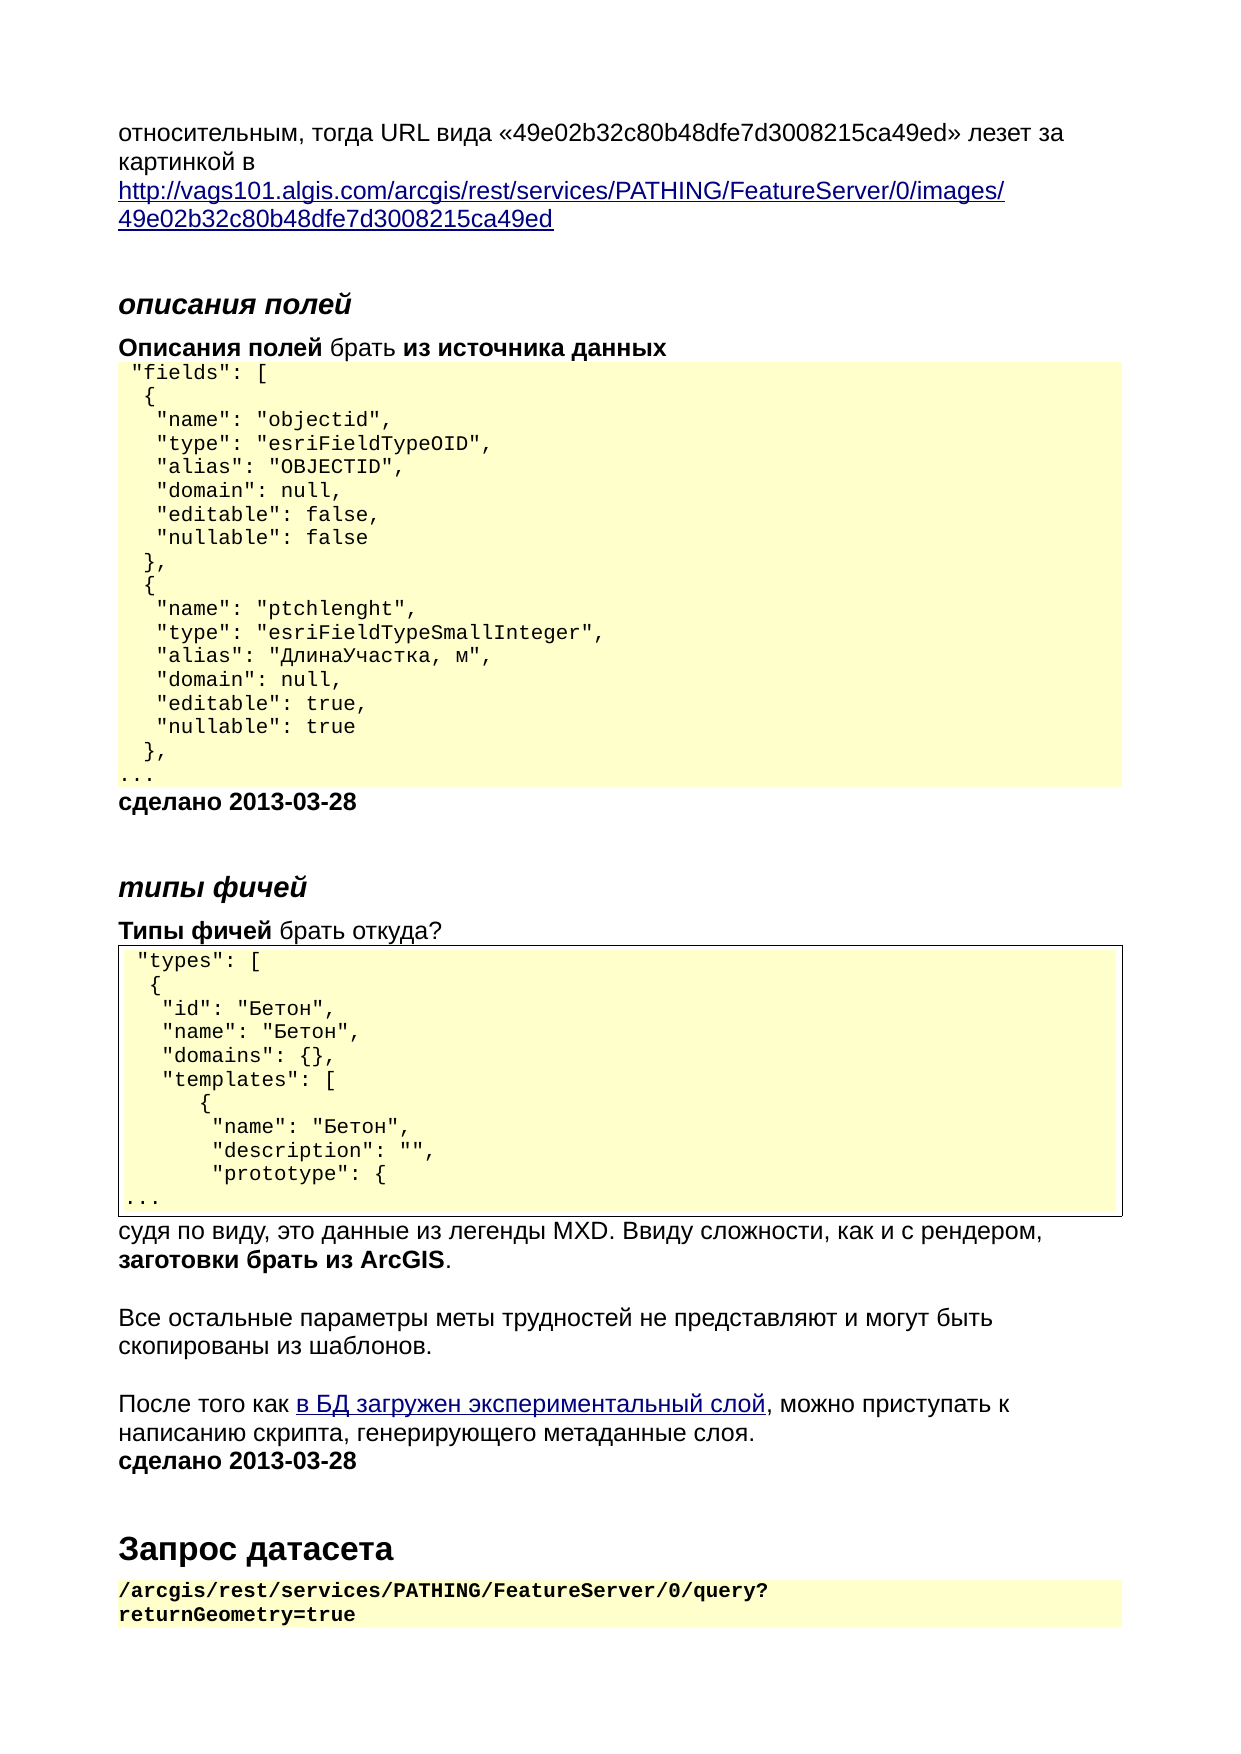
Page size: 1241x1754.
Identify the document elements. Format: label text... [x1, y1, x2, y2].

text После того как в БД загружен экспериментальный слой, можно приступать к написанию скрипта, генерирующего метаданные слоя. [118, 1389, 1122, 1446]
text "editable": true, [118, 693, 1122, 716]
text "domain": null, [118, 669, 1122, 693]
text { [118, 385, 1122, 409]
text ... [118, 764, 1122, 787]
text "type": "esriFieldTypeSmallInteger", [118, 622, 1122, 645]
text "type": "esriFieldTypeOID", [118, 433, 1122, 456]
text относительным, тогда URL вида «49e02b32c80b48dfe7d3008215ca49ed» лезет за картинкой в [118, 118, 1122, 176]
subtitle описания полей [118, 287, 1122, 320]
subtitle типы фичей [118, 870, 1122, 903]
text судя по виду, это данные из легенды MXD. Ввиду сложности, как и с рендером, заготовки брать из ArcGIS. [118, 1217, 1122, 1274]
text Описания полей брать из источника данных [118, 333, 1122, 362]
subtitle Запрос датасета [118, 1529, 1122, 1567]
text /arcgis/rest/services/PATHING/FeatureServer/0/query? [118, 1580, 1122, 1604]
text "fields": [ [118, 362, 1122, 385]
text "name": "objectid", [118, 409, 1122, 433]
text Типы фичей брать откуда? [118, 916, 1122, 944]
text returnGeometry=true [118, 1604, 1122, 1627]
text }, [118, 551, 1122, 574]
text http://vags101.algis.com/arcgis/rest/services/PATHING/FeatureServer/0/images/49e02b32c80b48dfe7d3008215ca49ed [118, 176, 1122, 233]
text сделано 2013-03-28 [118, 1446, 1122, 1475]
text "domain": null, [118, 480, 1122, 503]
text сделано 2013-03-28 [118, 787, 1122, 816]
text "editable": false, [118, 503, 1122, 527]
text "nullable": false [118, 527, 1122, 551]
table_header "types": [ { "id": "Бетон", "name": "Бетон", "domains": {}, "templates": [ { "name": "Бетон", "description": "", "prototype": { ... [119, 946, 1122, 1216]
text { [118, 574, 1122, 598]
text "nullable": true [118, 716, 1122, 740]
text "alias": "OBJECTID", [118, 456, 1122, 480]
text "name": "ptchlenght", [118, 598, 1122, 622]
text }, [118, 740, 1122, 764]
text "alias": "ДлинаУчастка, м", [118, 645, 1122, 669]
text Все остальные параметры меты трудностей не представляют и могут быть скопированы из шаблонов. [118, 1303, 1122, 1360]
